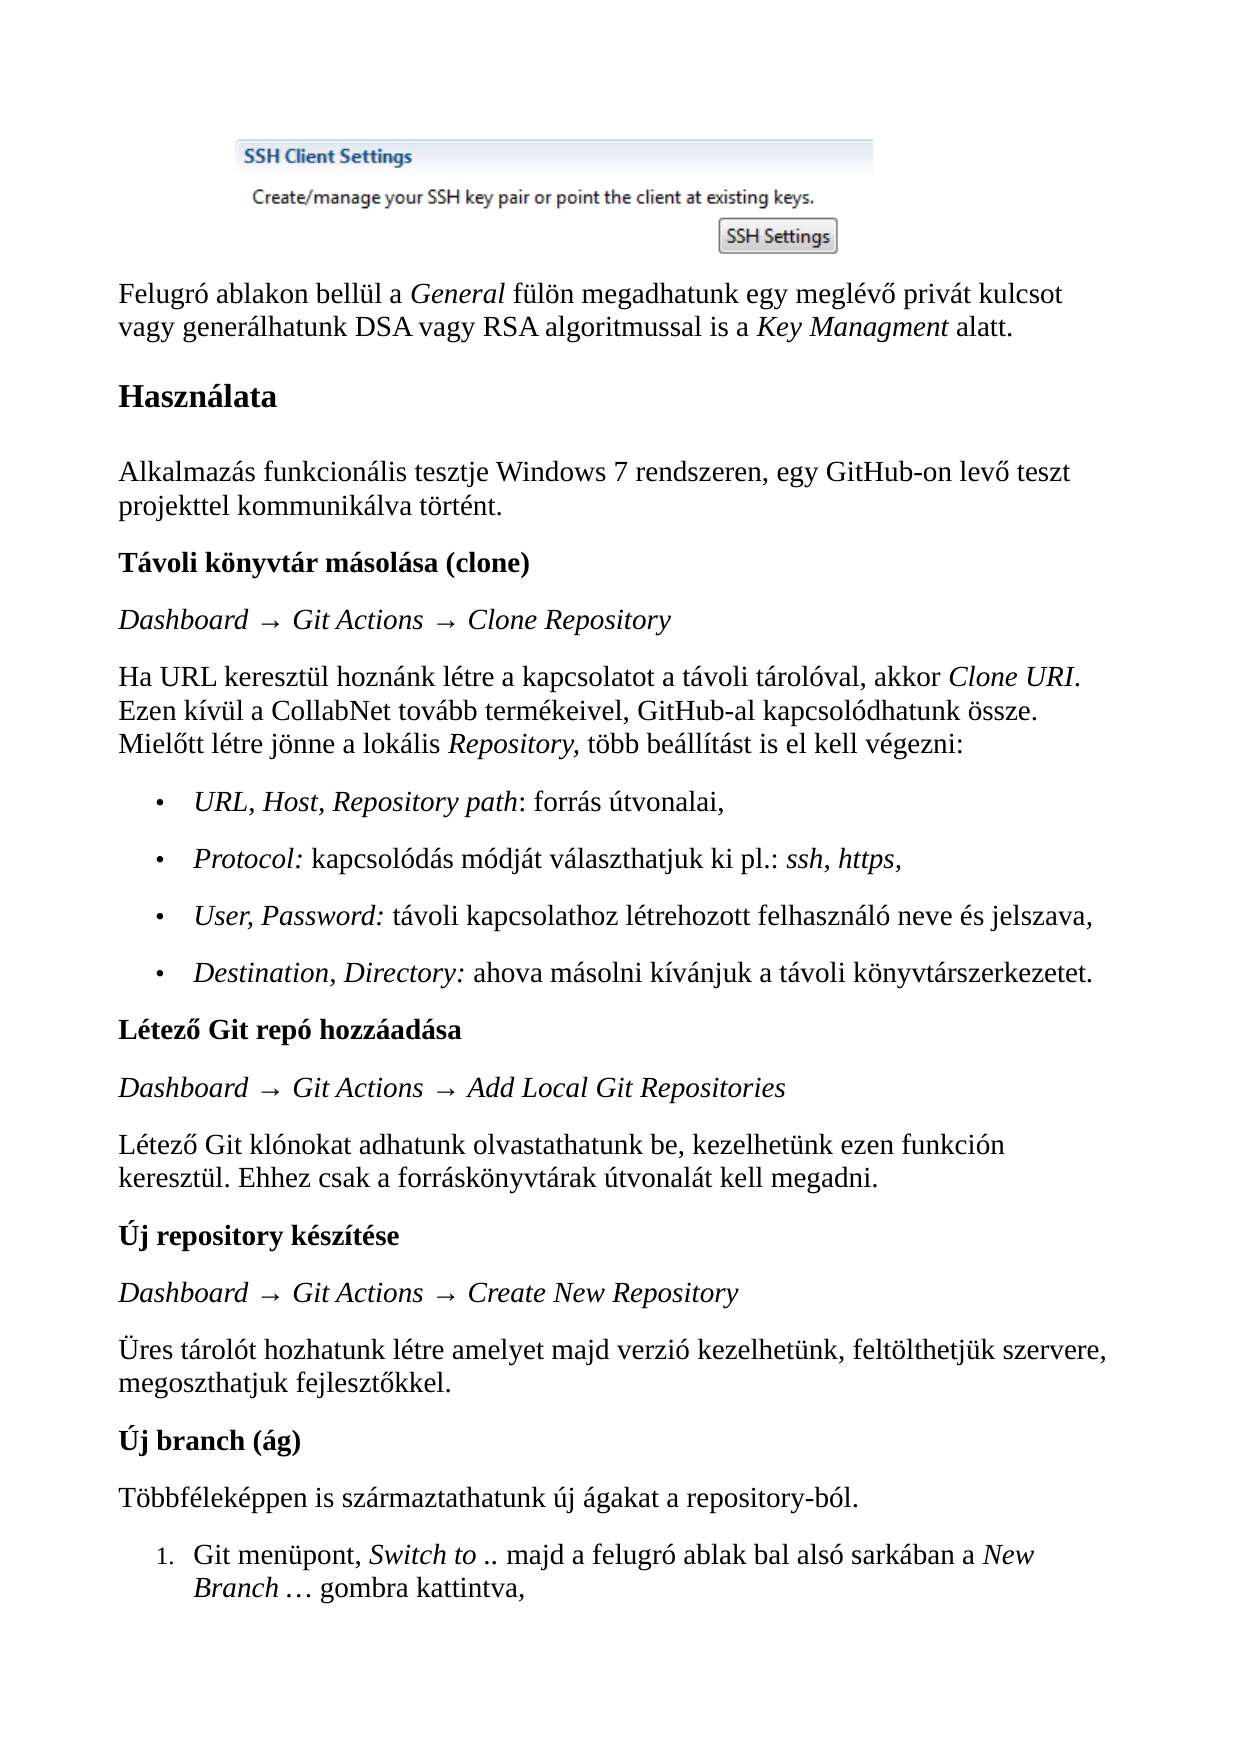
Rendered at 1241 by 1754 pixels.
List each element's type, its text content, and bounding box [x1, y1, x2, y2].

list Destination, Directory: ahova másolni kívánjuk a távoli könyvtárszerkezetet. [156, 955, 1122, 989]
text Új branch (ág) [118, 1423, 1110, 1456]
text Új repository készítése [118, 1218, 1110, 1251]
text Többféleképpen is származtathatunk új ágakat a repository-ból. [118, 1480, 1110, 1513]
text Létező Git klónokat adhatunk olvastathatunk be, kezelhetünk ezen funkción keresztül. Ehhez csak a forráskönyvtárak útvonalát kell megadni. [118, 1127, 1110, 1194]
text Alkalmazás funkcionális tesztje Windows 7 rendszeren, egy GitHub-on levő teszt projekttel kommunikálva történt. [118, 454, 1110, 521]
list Git menüpont, Switch to .. majd a felugró ablak bal alsó sarkában a New Branch … gombra kattintva, [156, 1537, 1122, 1604]
text Felugró ablakon bellül a General fülön megadhatunk egy meglévő privát kulcsot vagy generálhatunk DSA vagy RSA algoritmussal is a Key Managment alatt. Használata [118, 128, 1110, 415]
text Dashboard → Git Actions → Create New Repository [118, 1275, 1110, 1308]
list Protocol: kapcsolódás módját választhatjuk ki pl.: ssh, https, [156, 841, 1122, 874]
picture [235, 135, 874, 276]
text Dashboard → Git Actions → Clone Repository [118, 602, 1110, 636]
text Távoli könyvtár másolása (clone) [118, 545, 1110, 579]
text Dashboard → Git Actions → Add Local Git Repositories [118, 1070, 1110, 1103]
text Üres tárolót hozhatunk létre amelyet majd verzió kezelhetünk, feltölthetjük szervere, megoszthatjuk fejlesztőkkel. [118, 1332, 1110, 1399]
list URL, Host, Repository path: forrás útvonalai, [156, 784, 1122, 817]
text Ha URL keresztül hoznánk létre a kapcsolatot a távoli tárolóval, akkor Clone URI. Ezen kívül a CollabNet tovább termékeivel, GitHub-al kapcsolódhatunk össze. Mielőtt létre jönne a lokális Repository, több beállítást is el kell végezni: [118, 659, 1110, 760]
text Létező Git repó hozzáadása [118, 1012, 1122, 1046]
list User, Password: távoli kapcsolathoz létrehozott felhasználó neve és jelszava, [156, 898, 1122, 932]
